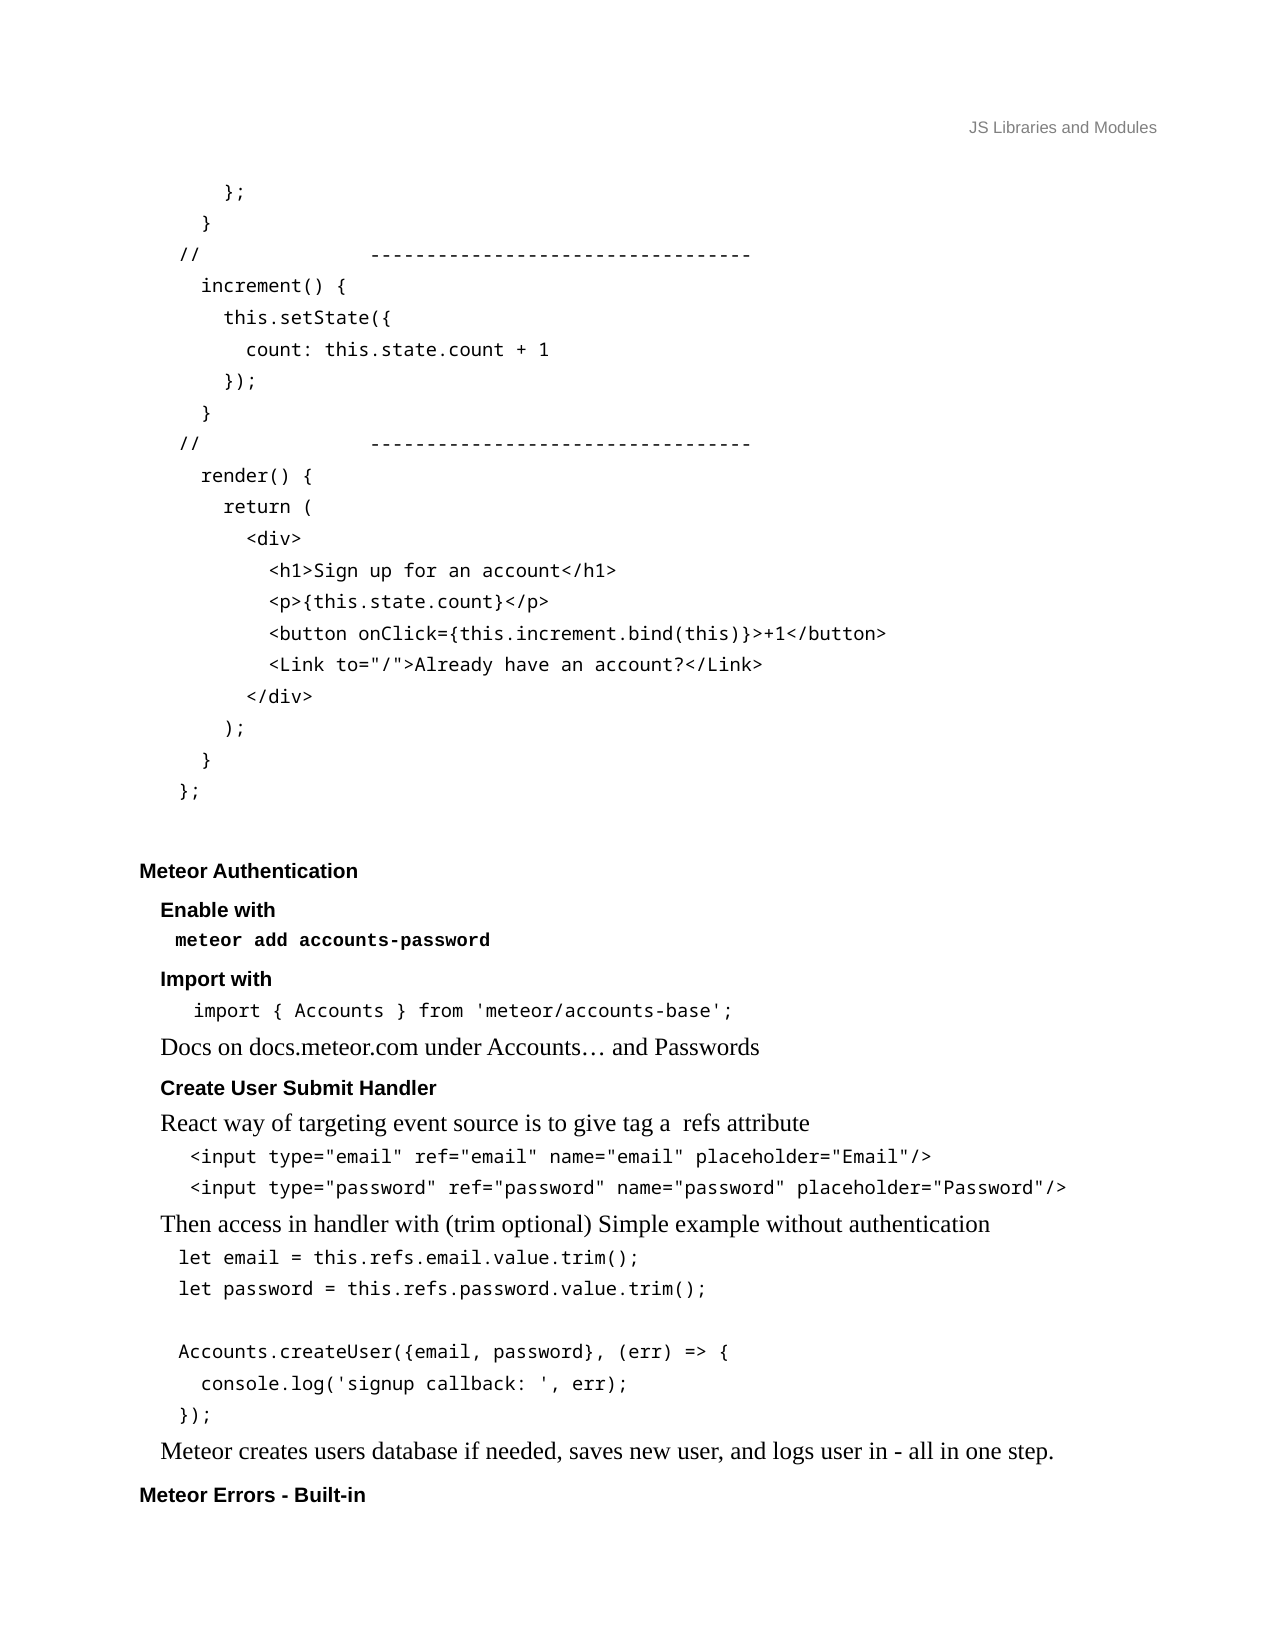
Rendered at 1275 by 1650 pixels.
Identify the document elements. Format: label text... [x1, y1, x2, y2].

subtitle Import with [160, 967, 1157, 991]
text meteor add accounts-password [175, 931, 1157, 952]
text }; [178, 778, 1157, 803]
text <button onClick={this.increment.bind(this)}>+1</button> [178, 620, 1157, 646]
text } [178, 210, 1157, 235]
text // ---------------------------------- [178, 431, 1157, 456]
text Then access in handler with (trim optional) Simple example without authentication [160, 1209, 1157, 1238]
text increment() { [178, 273, 1157, 298]
text import { Accounts } from 'meteor/accounts-base'; [178, 997, 1157, 1023]
text <Link to="/">Already have an account?</Link> [178, 652, 1157, 677]
text let email = this.refs.email.value.trim(); [178, 1244, 1157, 1269]
text Accounts.createUser({email, password}, (err) => { [178, 1339, 1157, 1364]
text } [178, 399, 1157, 424]
text // ---------------------------------- [178, 241, 1157, 267]
text </div> [178, 683, 1157, 709]
text let password = this.refs.password.value.trim(); [178, 1276, 1157, 1301]
text <h1>Sign up for an account</h1> [178, 557, 1157, 582]
text } [178, 746, 1157, 772]
text this.setState({ [178, 304, 1157, 330]
subtitle Meteor Authentication [139, 859, 1157, 883]
text Docs on docs.meteor.com under Accounts… and Passwords [160, 1032, 1157, 1060]
subtitle Meteor Errors - Built-in [139, 1483, 1157, 1507]
text <div> [178, 525, 1157, 551]
text }); [178, 367, 1157, 393]
text Meteor creates users database if needed, saves new user, and logs user in - all in one step. [160, 1436, 1157, 1465]
text <p>{this.state.count}</p> [178, 588, 1157, 614]
text }); [178, 1402, 1157, 1427]
text <input type="email" ref="email" name="email" placeholder="Email"/> [178, 1143, 1157, 1169]
text count: this.state.count + 1 [178, 336, 1157, 361]
text <input type="password" ref="password" name="password" placeholder="Password"/> [178, 1175, 1157, 1200]
text React way of targeting event source is to give tag a refs attribute [160, 1108, 1157, 1137]
subtitle Enable with [160, 898, 1157, 922]
text ); [178, 715, 1157, 740]
text render() { [178, 462, 1157, 488]
text }; [178, 178, 1157, 204]
text console.log('signup callback: ', err); [178, 1370, 1157, 1396]
subtitle Create User Submit Handler [160, 1075, 1157, 1099]
text return ( [178, 494, 1157, 519]
